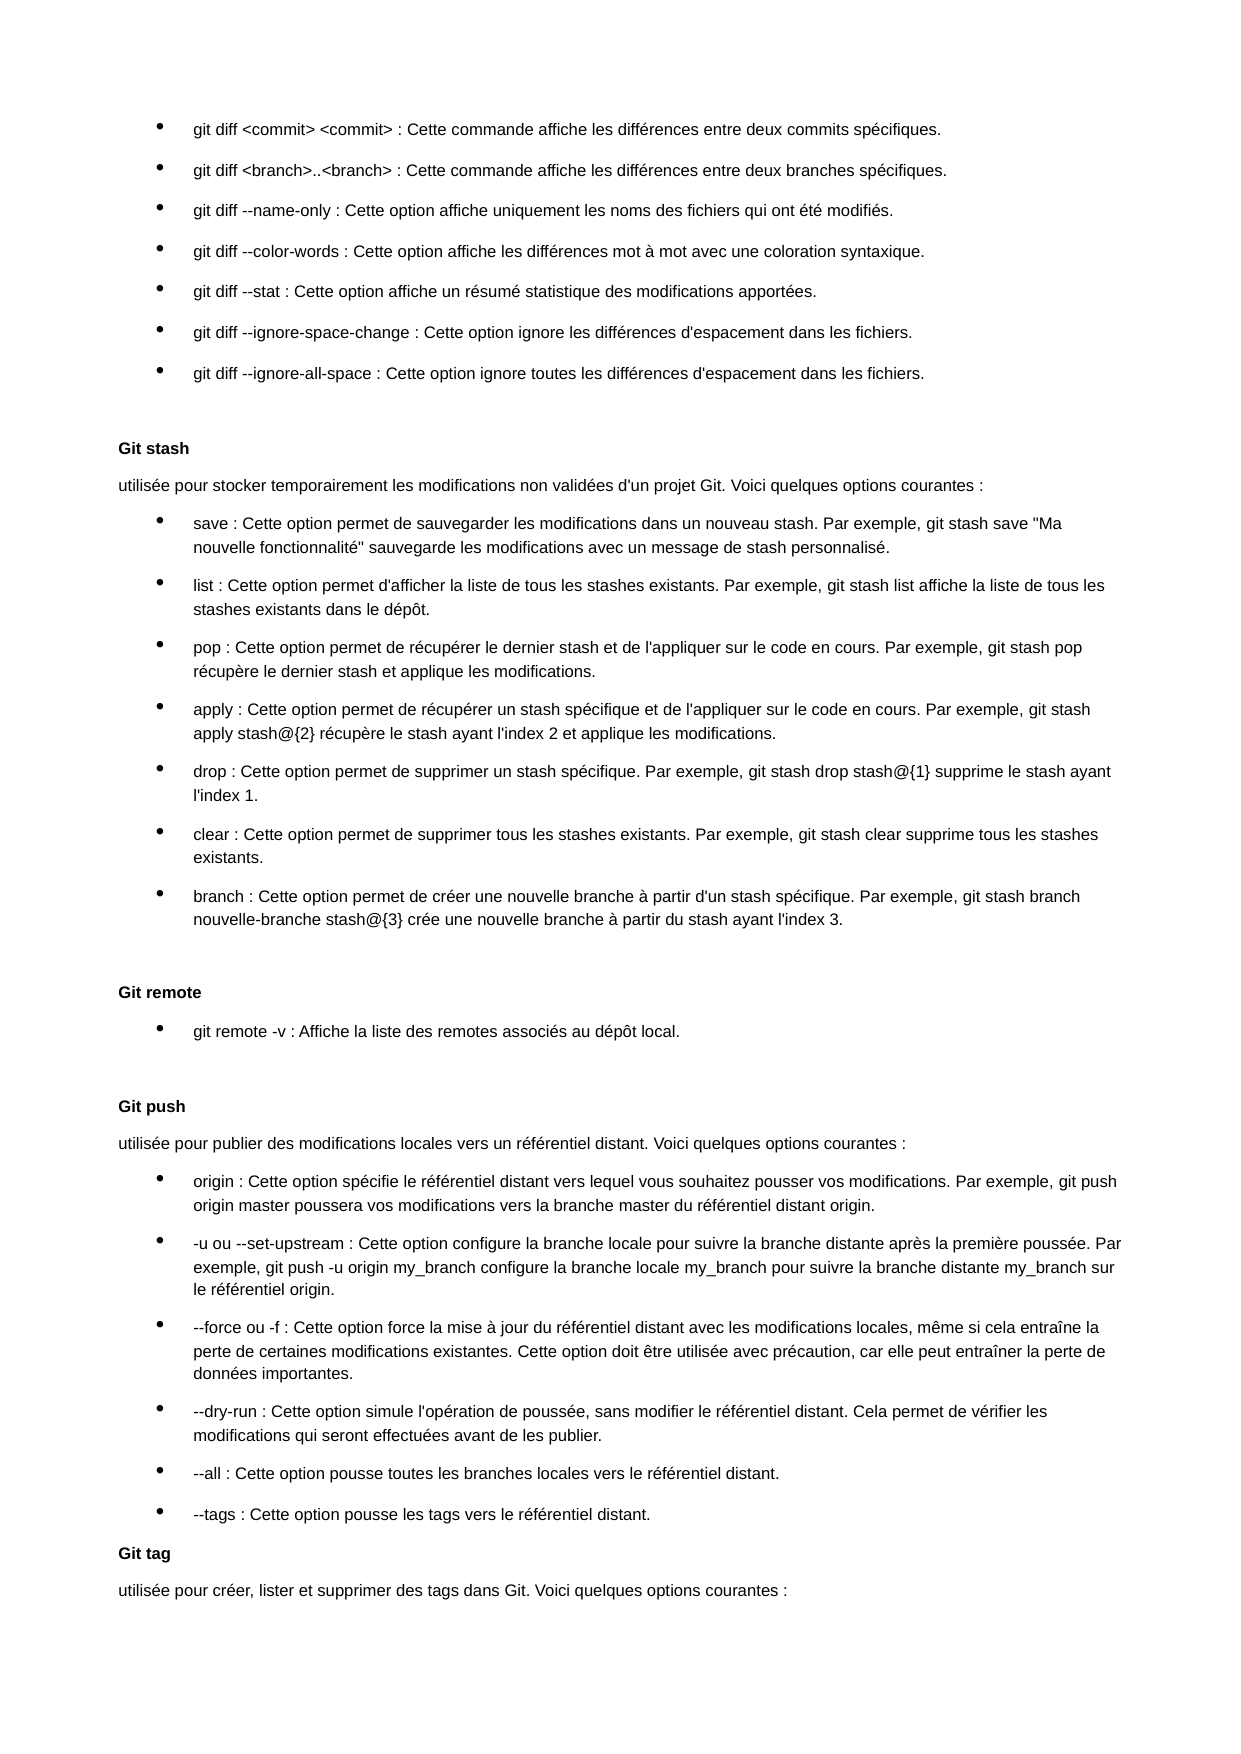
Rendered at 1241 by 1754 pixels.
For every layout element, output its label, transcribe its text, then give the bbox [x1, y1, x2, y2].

list list : Cette option permet d'afficher la liste de tous les stashes existants. Par exemple, git stash list affiche la liste de tous les stashes existants dans le dépôt. [156, 574, 1122, 619]
list pop : Cette option permet de récupérer le dernier stash et de l'appliquer sur le code en cours. Par exemple, git stash pop récupère le dernier stash et applique les modifications. [156, 636, 1122, 681]
list save : Cette option permet de sauvegarder les modifications dans un nouveau stash. Par exemple, git stash save "Ma nouvelle fonctionnalité" sauvegarde les modifications avec un message de stash personnalisé. [156, 512, 1122, 557]
list git diff <commit> <commit> : Cette commande affiche les différences entre deux commits spécifiques. [156, 118, 1122, 141]
list --force ou -f : Cette option force la mise à jour du référentiel distant avec les modifications locales, même si cela entraîne la perte de certaines modifications existantes. Cette option doit être utilisée avec précaution, car elle peut entraîner la perte de données importantes. [156, 1316, 1122, 1383]
list git diff <branch>..<branch> : Cette commande affiche les différences entre deux branches spécifiques. [156, 159, 1122, 181]
list --dry-run : Cette option simule l'opération de poussée, sans modifier le référentiel distant. Cela permet de vérifier les modifications qui seront effectuées avant de les publier. [156, 1400, 1122, 1445]
list git diff --stat : Cette option affiche un résumé statistique des modifications apportées. [156, 281, 1122, 303]
list -u ou --set-upstream : Cette option configure la branche locale pour suivre la branche distante après la première poussée. Par exemple, git push -u origin my_branch configure la branche locale my_branch pour suivre la branche distante my_branch sur le référentiel origin. [156, 1232, 1122, 1299]
list --tags : Cette option pousse les tags vers le référentiel distant. [156, 1503, 1122, 1526]
list --all : Cette option pousse toutes les branches locales vers le référentiel distant. [156, 1462, 1122, 1485]
list git diff --ignore-all-space : Cette option ignore toutes les différences d'espacement dans les fichiers. [156, 362, 1122, 384]
text Git stash [118, 439, 1122, 458]
list origin : Cette option spécifie le référentiel distant vers lequel vous souhaitez pousser vos modifications. Par exemple, git push origin master poussera vos modifications vers la branche master du référentiel distant origin. [156, 1170, 1122, 1215]
text Git tag [118, 1544, 1122, 1563]
list drop : Cette option permet de supprimer un stash spécifique. Par exemple, git stash drop stash@{1} supprime le stash ayant l'index 1. [156, 761, 1122, 805]
list git remote -v : Affiche la liste des remotes associés au dépôt local. [156, 1020, 1122, 1043]
list apply : Cette option permet de récupérer un stash spécifique et de l'appliquer sur le code en cours. Par exemple, git stash apply stash@{2} récupère le stash ayant l'index 2 et applique les modifications. [156, 698, 1122, 743]
list clear : Cette option permet de supprimer tous les stashes existants. Par exemple, git stash clear supprime tous les stashes existants. [156, 823, 1122, 867]
list branch : Cette option permet de créer une nouvelle branche à partir d'un stash spécifique. Par exemple, git stash branch nouvelle-branche stash@{3} crée une nouvelle branche à partir du stash ayant l'index 3. [156, 885, 1122, 929]
text Git push [118, 1097, 1122, 1116]
list git diff --ignore-space-change : Cette option ignore les différences d'espacement dans les fichiers. [156, 321, 1122, 344]
list git diff --color-words : Cette option affiche les différences mot à mot avec une coloration syntaxique. [156, 240, 1122, 263]
text utilisée pour publier des modifications locales vers un référentiel distant. Voici quelques options courantes : [118, 1134, 1122, 1153]
list git diff --name-only : Cette option affiche uniquement les noms des fichiers qui ont été modifiés. [156, 199, 1122, 222]
text Git remote [118, 983, 1122, 1002]
text utilisée pour stocker temporairement les modifications non validées d'un projet Git. Voici quelques options courantes : [118, 476, 1122, 495]
text utilisée pour créer, lister et supprimer des tags dans Git. Voici quelques options courantes : [118, 1580, 1122, 1599]
